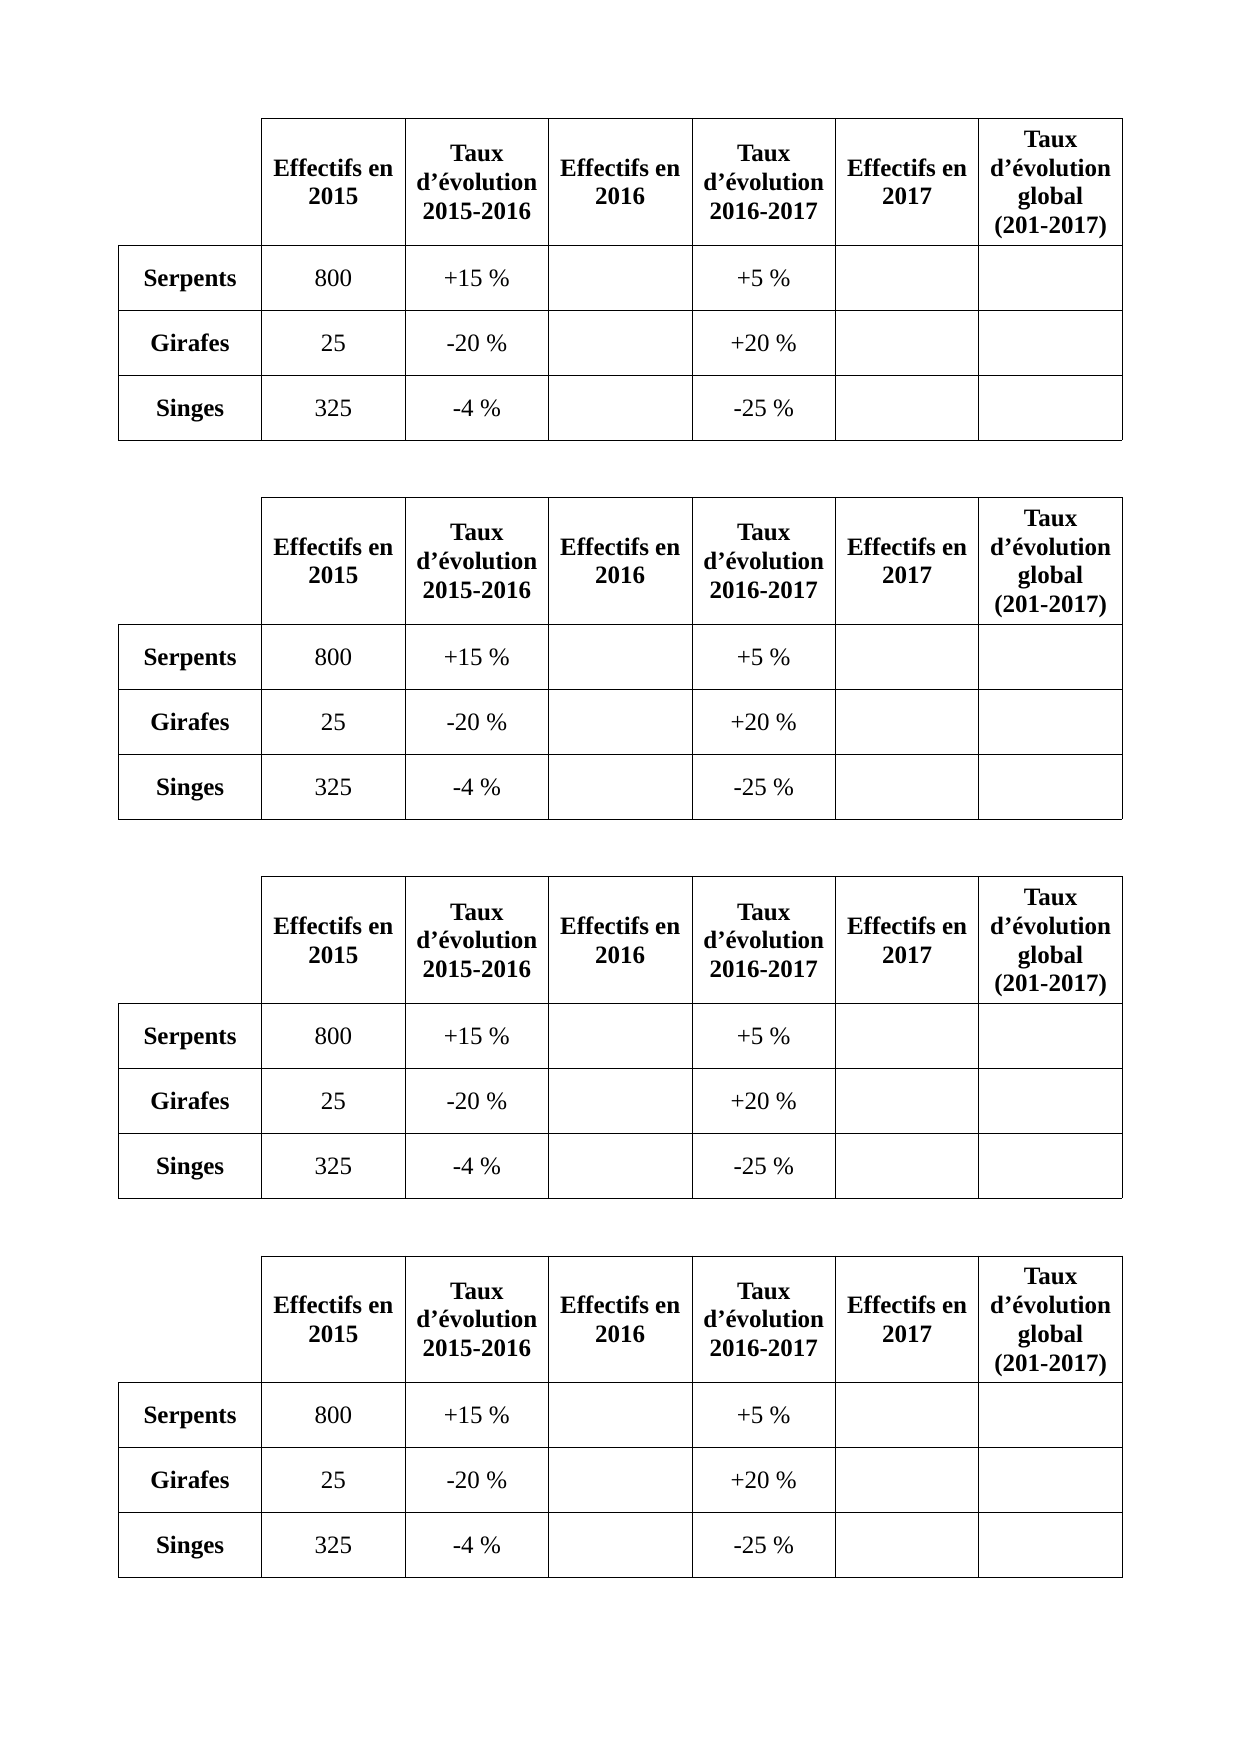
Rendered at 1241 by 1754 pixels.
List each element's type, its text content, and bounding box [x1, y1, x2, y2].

table_cell Girafes [119, 1069, 261, 1133]
table_header [118, 118, 261, 245]
table_cell Girafes [119, 690, 261, 754]
table_cell 25 [262, 311, 405, 375]
table_cell Serpents [119, 625, 261, 689]
table_cell -4 % [406, 755, 548, 819]
table_cell 25 [262, 1448, 405, 1512]
table_cell +20 % [693, 690, 835, 754]
table_header Effectifs en 2016 [549, 1257, 692, 1382]
table_cell [549, 246, 692, 310]
table_cell -20 % [406, 1448, 548, 1512]
table_cell 800 [262, 1383, 405, 1447]
table_cell -20 % [406, 1069, 548, 1133]
table_cell 325 [262, 1513, 405, 1577]
table_cell 800 [262, 1004, 405, 1068]
table_cell Serpents [119, 1004, 261, 1068]
table_cell [549, 1448, 692, 1512]
table_header Effectifs en 2015 [262, 498, 405, 624]
table_cell [549, 1383, 692, 1447]
table_header Taux d’évolution global (201-2017) [979, 119, 1122, 245]
table_cell [549, 755, 692, 819]
table_cell 800 [262, 246, 405, 310]
table_header Taux d’évolution 2016-2017 [693, 498, 835, 624]
table_cell -25 % [693, 1134, 835, 1198]
table_cell 25 [262, 1069, 405, 1133]
table_cell [979, 625, 1122, 689]
table_cell 325 [262, 376, 405, 440]
table_cell [979, 376, 1122, 440]
table_header [118, 1256, 261, 1382]
table_cell -4 % [406, 376, 548, 440]
table_header Taux d’évolution 2016-2017 [693, 1257, 835, 1382]
table_cell -20 % [406, 690, 548, 754]
table_cell +20 % [693, 1069, 835, 1133]
table_cell +5 % [693, 1004, 835, 1068]
table_cell +15 % [406, 246, 548, 310]
table_cell Singes [119, 1513, 261, 1577]
table_header Taux d’évolution 2016-2017 [693, 119, 835, 245]
table_cell [549, 1134, 692, 1198]
table_cell [979, 1383, 1122, 1447]
table_cell [836, 246, 978, 310]
table_cell -25 % [693, 1513, 835, 1577]
table_header Effectifs en 2015 [262, 119, 405, 245]
table_cell +5 % [693, 625, 835, 689]
table_header Taux d’évolution 2015-2016 [406, 498, 548, 624]
table_cell +5 % [693, 246, 835, 310]
table_cell [836, 1383, 978, 1447]
table_cell [836, 1004, 978, 1068]
table_cell +15 % [406, 1383, 548, 1447]
table_header Taux d’évolution 2016-2017 [693, 877, 835, 1003]
table_cell [979, 1069, 1122, 1133]
table_cell [549, 690, 692, 754]
table_header Effectifs en 2016 [549, 498, 692, 624]
table_cell 25 [262, 690, 405, 754]
table_cell Singes [119, 755, 261, 819]
table_header Taux d’évolution global (201-2017) [979, 1257, 1122, 1382]
table_cell [549, 1513, 692, 1577]
table_cell [549, 1069, 692, 1133]
table_header Taux d’évolution global (201-2017) [979, 877, 1122, 1003]
table_cell Girafes [119, 1448, 261, 1512]
table_cell [836, 625, 978, 689]
table_cell +15 % [406, 625, 548, 689]
table_header Effectifs en 2017 [836, 498, 978, 624]
table_header Effectifs en 2017 [836, 1257, 978, 1382]
table_cell -4 % [406, 1513, 548, 1577]
table_cell [979, 1448, 1122, 1512]
table_cell [979, 311, 1122, 375]
table_cell +5 % [693, 1383, 835, 1447]
table_cell -20 % [406, 311, 548, 375]
table_cell [549, 1004, 692, 1068]
table_cell +15 % [406, 1004, 548, 1068]
table_cell -25 % [693, 376, 835, 440]
table_cell [979, 1004, 1122, 1068]
table_cell Singes [119, 376, 261, 440]
table_header Effectifs en 2016 [549, 877, 692, 1003]
table_header Effectifs en 2017 [836, 877, 978, 1003]
table_header Effectifs en 2016 [549, 119, 692, 245]
table_cell Singes [119, 1134, 261, 1198]
table_cell [979, 690, 1122, 754]
table_cell [979, 1134, 1122, 1198]
table_header Taux d’évolution 2015-2016 [406, 119, 548, 245]
table_cell 325 [262, 755, 405, 819]
table_cell [979, 246, 1122, 310]
table_header [118, 876, 261, 1003]
table_cell [979, 1513, 1122, 1577]
table_cell [979, 755, 1122, 819]
table_header Effectifs en 2015 [262, 1257, 405, 1382]
table_cell [549, 625, 692, 689]
table_cell [836, 755, 978, 819]
table_cell -4 % [406, 1134, 548, 1198]
table_cell 325 [262, 1134, 405, 1198]
table_cell [836, 376, 978, 440]
table_header Effectifs en 2015 [262, 877, 405, 1003]
table_cell [836, 1513, 978, 1577]
table_cell [836, 1134, 978, 1198]
table_cell [836, 1069, 978, 1133]
table_cell Serpents [119, 246, 261, 310]
table_cell [836, 1448, 978, 1512]
table_cell +20 % [693, 311, 835, 375]
table_header Taux d’évolution 2015-2016 [406, 877, 548, 1003]
table_header Taux d’évolution 2015-2016 [406, 1257, 548, 1382]
table_header Taux d’évolution global (201-2017) [979, 498, 1122, 624]
table_cell -25 % [693, 755, 835, 819]
table_cell Girafes [119, 311, 261, 375]
table_cell 800 [262, 625, 405, 689]
table_cell [836, 690, 978, 754]
table_cell Serpents [119, 1383, 261, 1447]
table_cell +20 % [693, 1448, 835, 1512]
table_header Effectifs en 2017 [836, 119, 978, 245]
table_cell [549, 376, 692, 440]
table_header [118, 497, 261, 624]
table_cell [549, 311, 692, 375]
table_cell [836, 311, 978, 375]
